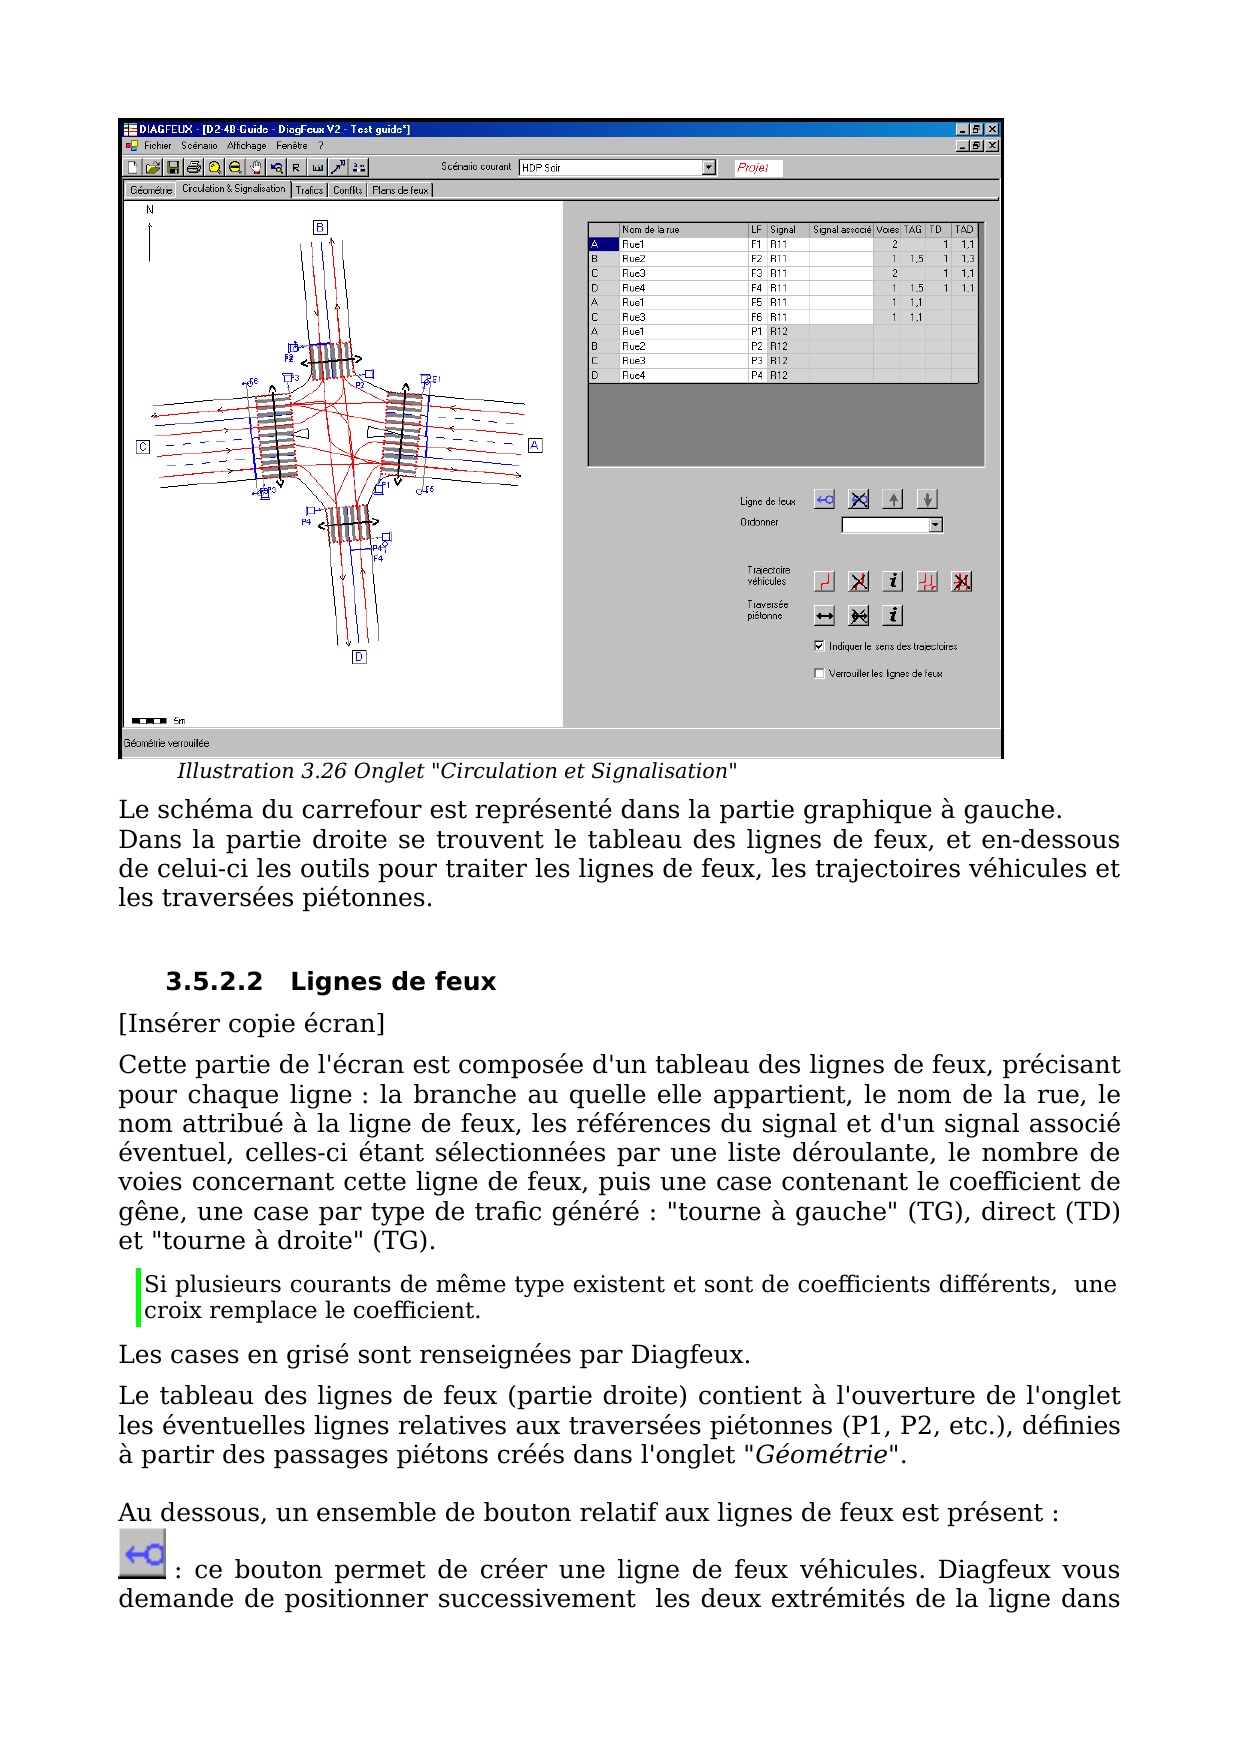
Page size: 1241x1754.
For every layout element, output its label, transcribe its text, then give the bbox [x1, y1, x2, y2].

subtitle Lignes de feux [0, 967, 1122, 996]
text Illustration 3.26 Onglet "Circulation et Signalisation" [136, 759, 968, 783]
picture [118, 118, 1004, 759]
picture [118, 1527, 166, 1579]
text Dans la partie droite se trouvent le tableau des lignes de feux, et en-dessous de celui-ci les outils pour traiter les lignes de feux, les trajectoires véhicules et les traversées piétonnes. [118, 825, 1122, 913]
text [Insérer copie écran] [118, 1009, 1122, 1038]
text Au dessous, un ensemble de bouton relatif aux lignes de feux est présent : [118, 1499, 1122, 1528]
text Le schéma du carrefour est représenté dans la partie graphique à gauche. [118, 796, 1122, 825]
text Le tableau des lignes de feux (partie droite) contient à l'ouverture de l'onglet les éventuelles lignes relatives aux traversées piétonnes (P1, P2, etc.), définies à partir des passages piétons créés dans l'onglet "Géométrie". [118, 1382, 1122, 1469]
text : ce bouton permet de créer une ligne de feux véhicules. Diagfeux vous demande de positionner successivement les deux extrémités de la ligne dans [118, 1528, 1122, 1613]
text Si plusieurs courants de même type existent et sont de coefficients différents, une croix remplace le coefficient. [141, 1268, 1122, 1327]
text Cette partie de l'écran est composée d'un tableau des lignes de feux, précisant pour chaque ligne : la branche au quelle elle appartient, le nom de la rue, le nom attribué à la ligne de feux, les références du signal et d'un signal associé éventuel, celles-ci étant sélectionnées par une liste déroulante, le nombre de voies concernant cette ligne de feux, puis une case contenant le coefficient de gêne, une case par type de trafic généré : "tourne à gauche" (TG), direct (TD) et "tourne à droite" (TG). [118, 1051, 1122, 1255]
text Les cases en grisé sont renseignées par Diagfeux. [118, 1340, 1122, 1369]
